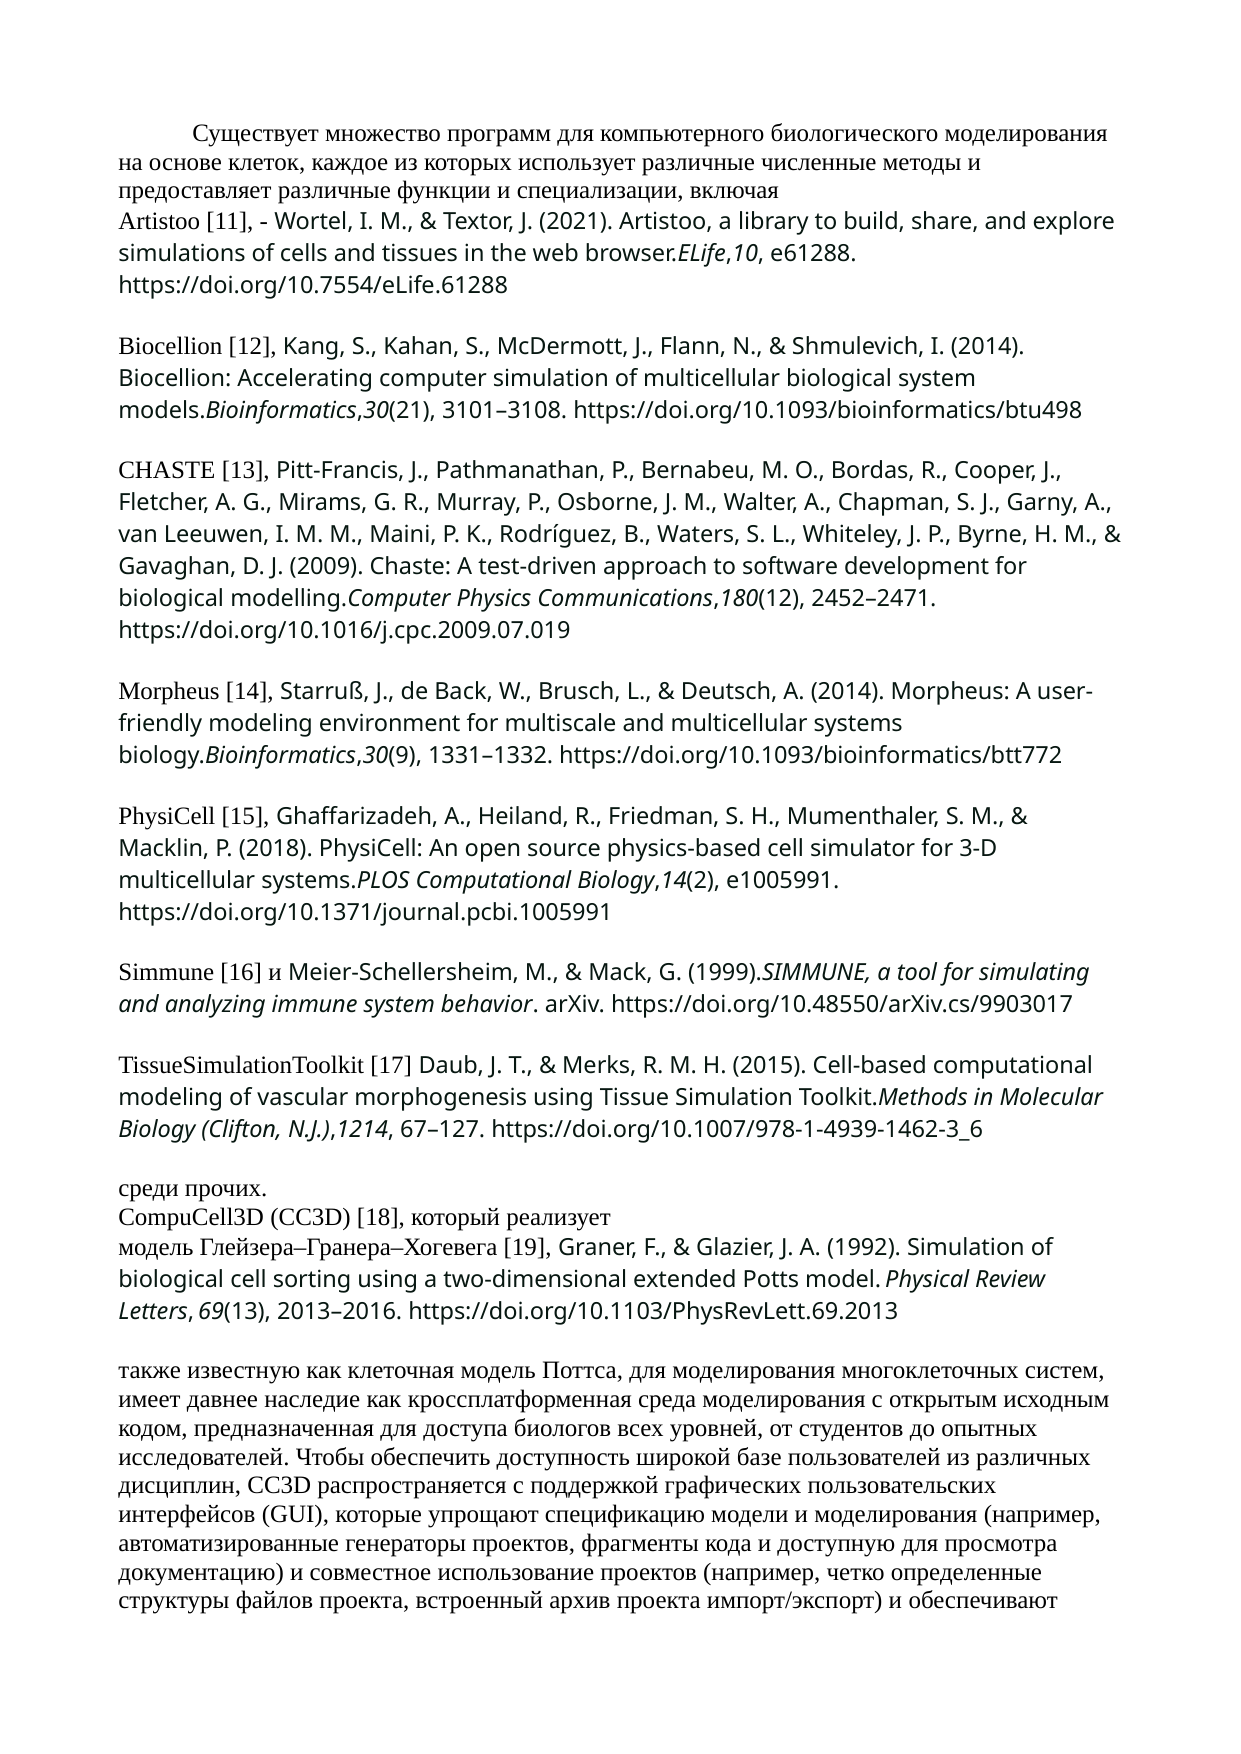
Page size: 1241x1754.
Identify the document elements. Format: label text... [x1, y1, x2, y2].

text Morpheus [14], Starruß, J., de Back, W., Brusch, L., & Deutsch, A. (2014). Morpheus: A user-friendly modeling environment for multiscale and multicellular systems biology.Bioinformatics,30(9), 1331–1332. https://doi.org/10.1093/bioinformatics/btt772 [118, 674, 1122, 770]
text Simmune [16] и Meier-Schellersheim, M., & Mack, G. (1999).SIMMUNE, a tool for simulating and analyzing immune system behavior. arXiv. https://doi.org/10.48550/arXiv.cs/9903017 [118, 956, 1122, 1020]
text среди прочих. [118, 1173, 1122, 1202]
text Существует множество программ для компьютерного биологического моделирования на основе клеток, каждое из которых использует различные численные методы и предоставляет различные функции и специализации, включая [118, 118, 1122, 204]
text также известную как клеточная модель Поттса, для моделирования многоклеточных систем, имеет давнее наследие как кроссплатформенная среда моделирования с открытым исходным кодом, предназначенная для доступа биологов всех уровней, от студентов до опытных исследователей. Чтобы обеспечить доступность широкой базе пользователей из различных дисциплин, CC3D распространяется с поддержкой графических пользовательских интерфейсов (GUI), которые упрощают спецификацию модели и моделирования (например, автоматизированные генераторы проектов, фрагменты кода и доступную для просмотра документацию) и совместное использование проектов (например, четко определенные структуры файлов проекта, встроенный архив проекта импорт/экспорт) и обеспечивают [118, 1355, 1122, 1614]
text PhysiCell [15], Ghaffarizadeh, A., Heiland, R., Friedman, S. H., Mumenthaler, S. M., & Macklin, P. (2018). PhysiCell: An open source physics-based cell simulator for 3-D multicellular systems.PLOS Computational Biology,14(2), e1005991. https://doi.org/10.1371/journal.pcbi.1005991 [118, 799, 1122, 927]
text TissueSimulationToolkit [17] Daub, J. T., & Merks, R. M. H. (2015). Cell-based computational modeling of vascular morphogenesis using Tissue Simulation Toolkit.Methods in Molecular Biology (Clifton, N.J.),1214, 67–127. https://doi.org/10.1007/978-1-4939-1462-3_6 [118, 1048, 1122, 1144]
text модель Глейзера–Гранера–Хогевега [19], Graner, F., & Glazier, J. A. (1992). Simulation of biological cell sorting using a two-dimensional extended Potts model. Physical Review Letters, 69(13), 2013–2016. https://doi.org/10.1103/PhysRevLett.69.2013 [118, 1231, 1122, 1327]
text CHASTE [13], Pitt-Francis, J., Pathmanathan, P., Bernabeu, M. O., Bordas, R., Cooper, J., Fletcher, A. G., Mirams, G. R., Murray, P., Osborne, J. M., Walter, A., Chapman, S. J., Garny, A., van Leeuwen, I. M. M., Maini, P. K., Rodríguez, B., Waters, S. L., Whiteley, J. P., Byrne, H. M., & Gavaghan, D. J. (2009). Chaste: A test-driven approach to software development for biological modelling.Computer Physics Communications,180(12), 2452–2471. https://doi.org/10.1016/j.cpc.2009.07.019 [118, 454, 1122, 646]
text Biocellion [12], Kang, S., Kahan, S., McDermott, J., Flann, N., & Shmulevich, I. (2014). Biocellion: Accelerating computer simulation of multicellular biological system models.Bioinformatics,30(21), 3101–3108. https://doi.org/10.1093/bioinformatics/btu498 [118, 329, 1122, 425]
text Artistoo [11], - Wortel, I. M., & Textor, J. (2021). Artistoo, a library to build, share, and explore simulations of cells and tissues in the web browser.ELife,10, e61288. https://doi.org/10.7554/eLife.61288 [118, 204, 1122, 300]
text CompuCell3D (CC3D) [18], который реализует [118, 1202, 1122, 1231]
